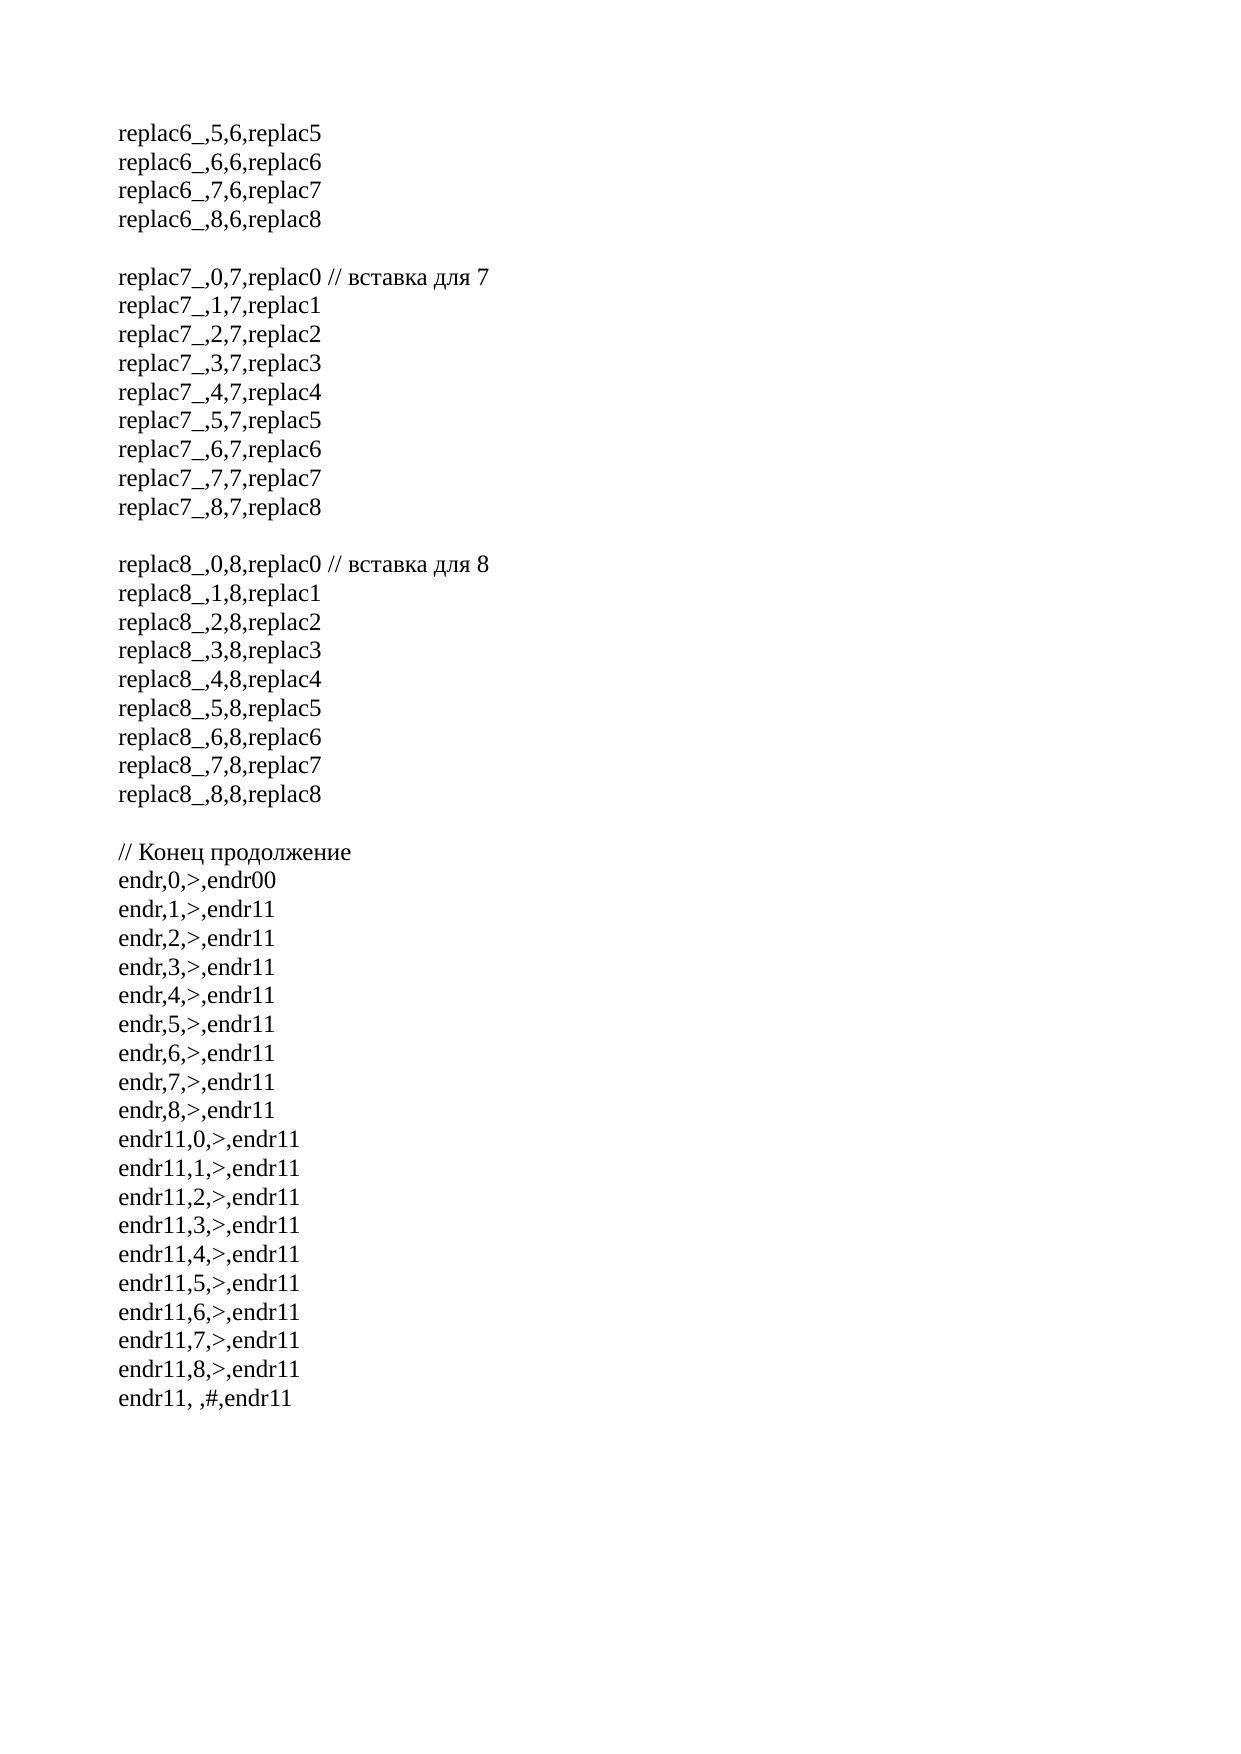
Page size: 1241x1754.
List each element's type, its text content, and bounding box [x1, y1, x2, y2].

text replac6_,5,6,replac5 [118, 118, 1122, 147]
text replac7_,0,7,replac0 // вставка для 7 [118, 262, 1122, 291]
text endr11,5,>,endr11 [118, 1268, 1122, 1297]
text endr,0,>,endr00 [118, 866, 1122, 894]
text endr,4,>,endr11 [118, 981, 1122, 1009]
text replac7_,6,7,replac6 [118, 434, 1122, 463]
text endr11,8,>,endr11 [118, 1354, 1122, 1383]
text replac7_,4,7,replac4 [118, 377, 1122, 406]
text replac8_,0,8,replac0 // вставка для 8 [118, 549, 1122, 578]
text replac7_,2,7,replac2 [118, 319, 1122, 348]
text replac6_,6,6,replac6 [118, 147, 1122, 176]
text endr11,1,>,endr11 [118, 1153, 1122, 1182]
text replac8_,2,8,replac2 [118, 607, 1122, 636]
text endr,5,>,endr11 [118, 1009, 1122, 1038]
text endr,1,>,endr11 [118, 894, 1122, 923]
text endr11,2,>,endr11 [118, 1182, 1122, 1211]
text replac8_,8,8,replac8 [118, 779, 1122, 808]
text endr11, ,#,endr11 [118, 1383, 1122, 1412]
text replac8_,6,8,replac6 [118, 722, 1122, 751]
text endr,2,>,endr11 [118, 923, 1122, 952]
text replac8_,5,8,replac5 [118, 693, 1122, 722]
text endr,3,>,endr11 [118, 952, 1122, 981]
text replac8_,3,8,replac3 [118, 636, 1122, 664]
text endr11,4,>,endr11 [118, 1239, 1122, 1268]
text endr,6,>,endr11 [118, 1038, 1122, 1067]
text replac8_,1,8,replac1 [118, 578, 1122, 607]
text replac7_,7,7,replac7 [118, 463, 1122, 492]
text replac6_,8,6,replac8 [118, 204, 1122, 233]
text replac7_,3,7,replac3 [118, 348, 1122, 377]
text replac6_,7,6,replac7 [118, 176, 1122, 204]
text replac7_,8,7,replac8 [118, 492, 1122, 521]
text endr,8,>,endr11 [118, 1096, 1122, 1124]
text endr11,0,>,endr11 [118, 1124, 1122, 1153]
text replac7_,1,7,replac1 [118, 291, 1122, 319]
text endr11,3,>,endr11 [118, 1211, 1122, 1239]
text endr11,7,>,endr11 [118, 1326, 1122, 1354]
text // Конец продолжение [118, 837, 1122, 866]
text replac8_,7,8,replac7 [118, 751, 1122, 779]
text endr11,6,>,endr11 [118, 1297, 1122, 1326]
text replac8_,4,8,replac4 [118, 664, 1122, 693]
text endr,7,>,endr11 [118, 1067, 1122, 1096]
text replac7_,5,7,replac5 [118, 406, 1122, 434]
